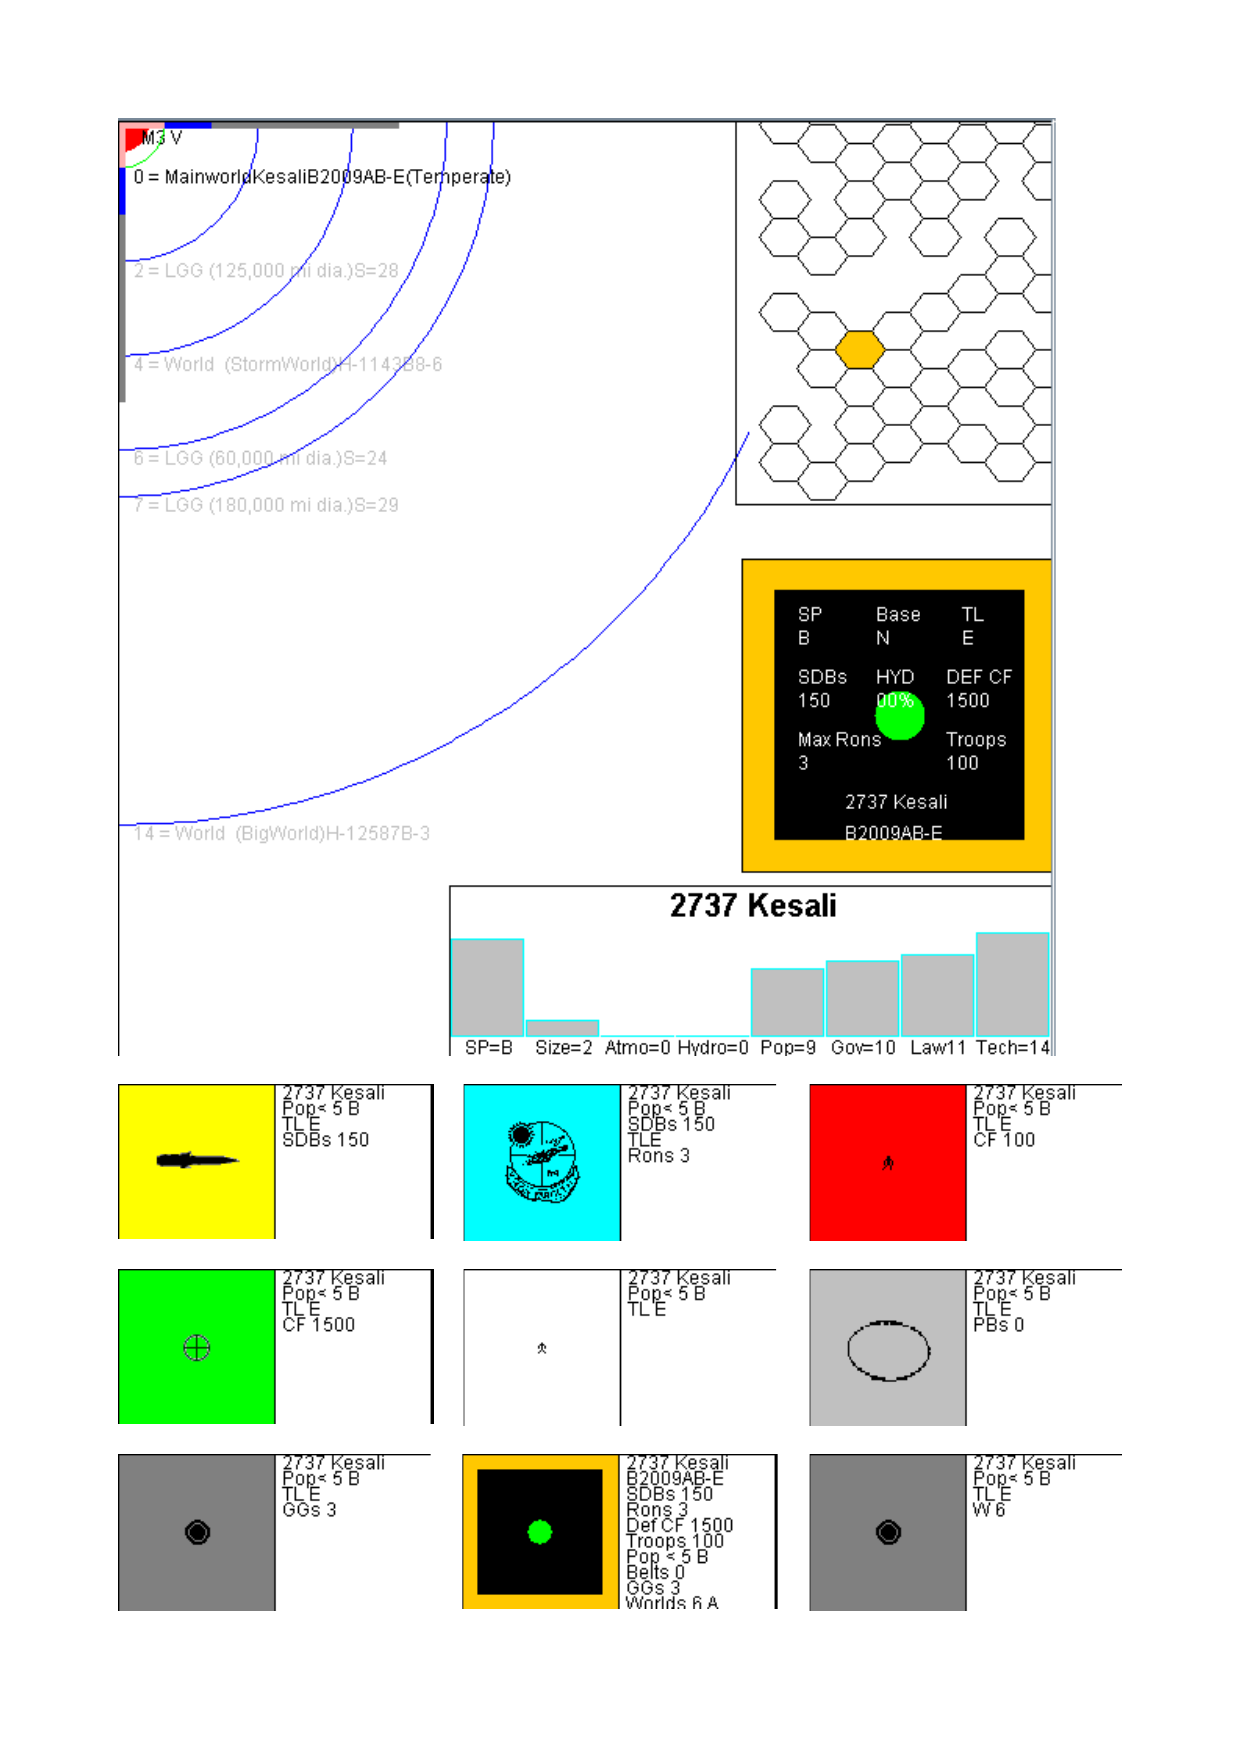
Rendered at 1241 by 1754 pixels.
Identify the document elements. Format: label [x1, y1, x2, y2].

picture [118, 118, 1056, 1056]
picture [809, 1269, 1122, 1426]
picture [463, 1269, 777, 1426]
picture [809, 1084, 1122, 1241]
picture [462, 1454, 778, 1609]
picture [118, 1084, 434, 1239]
picture [463, 1084, 777, 1241]
picture [118, 1454, 431, 1611]
picture [809, 1454, 1122, 1611]
picture [118, 1269, 434, 1424]
